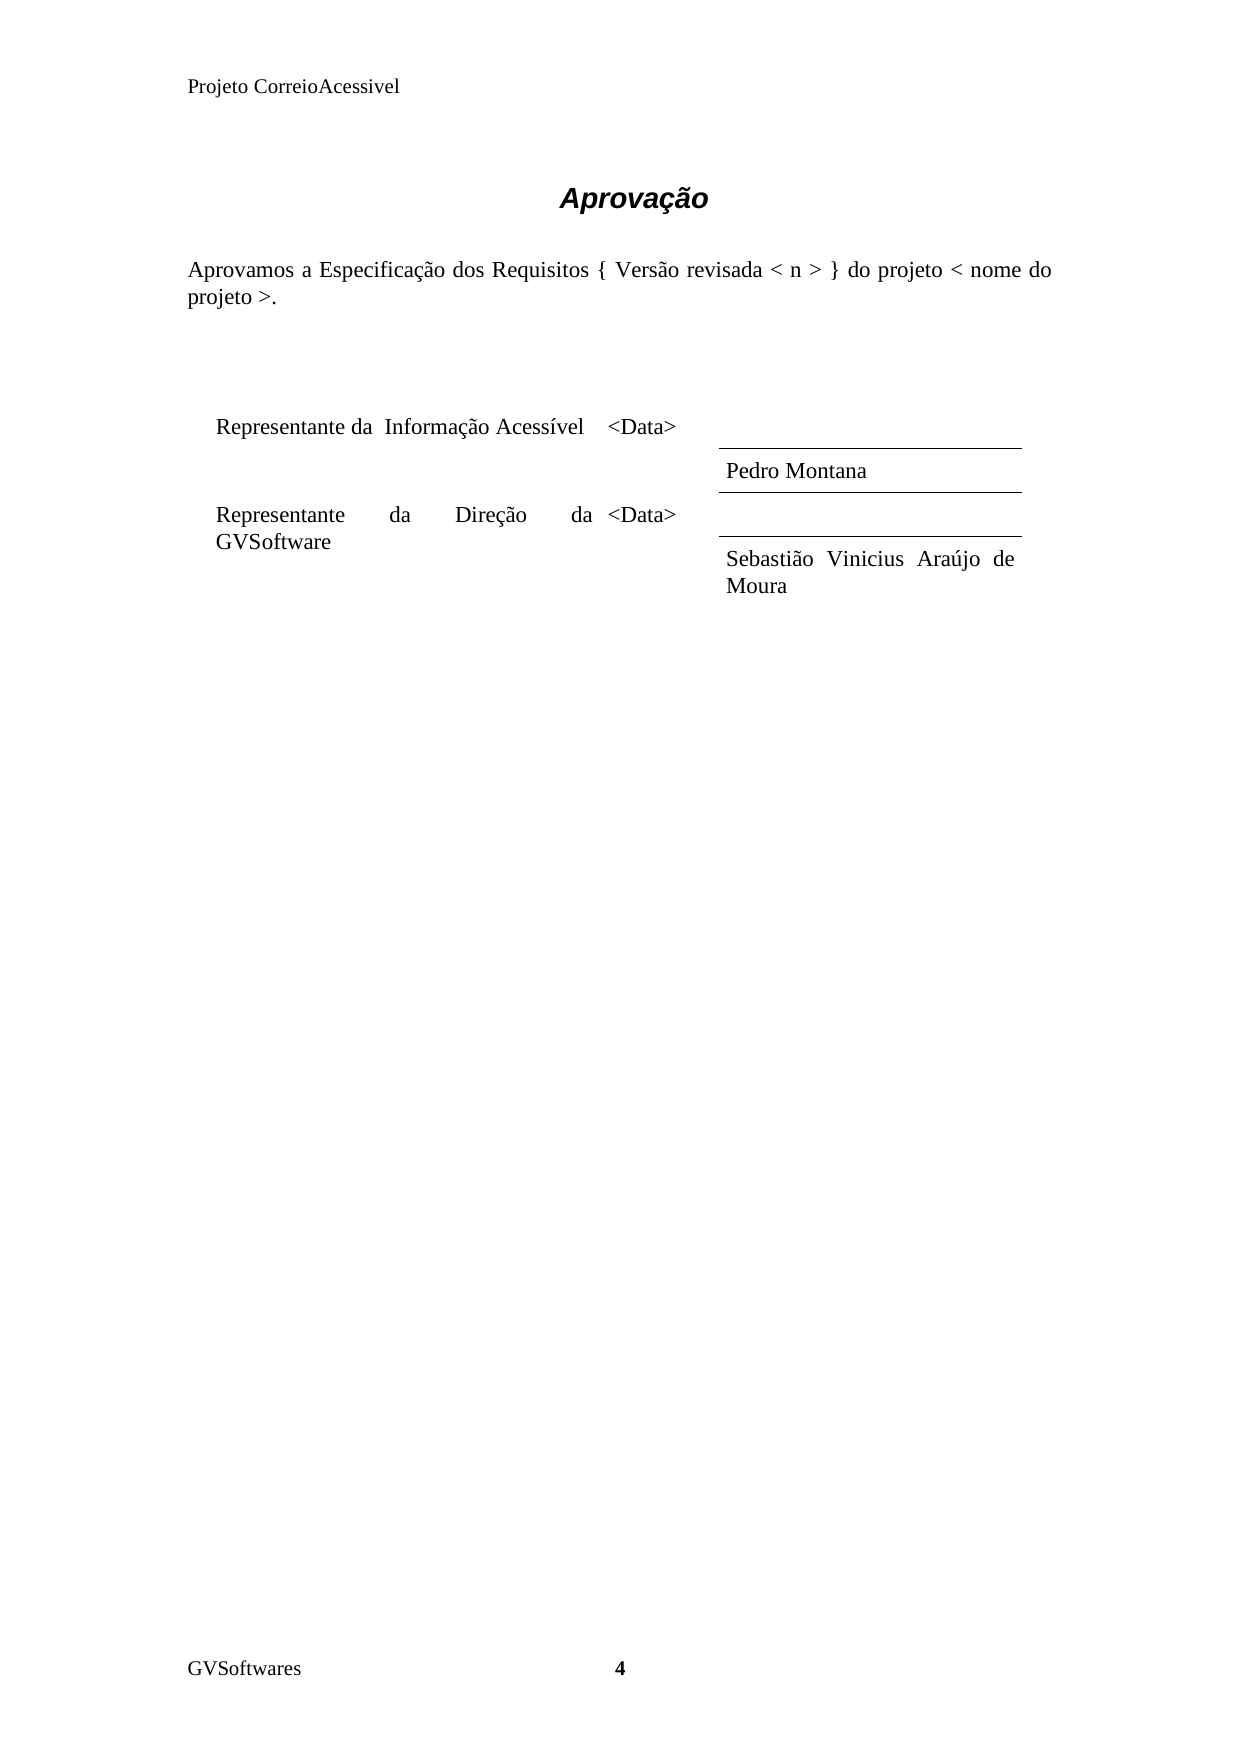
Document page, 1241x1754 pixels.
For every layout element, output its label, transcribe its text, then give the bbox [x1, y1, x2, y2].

table_cell Pedro Montana [719, 449, 1022, 492]
table_cell Sebastião Vinicius Araújo de Moura [719, 537, 1022, 607]
table_header <Data> [600, 404, 718, 492]
text Aprovamos a Especificação dos Requisitos { Versão revisada < n > } do projeto < nome do projeto >. [187, 256, 1053, 309]
table_cell [719, 493, 1022, 536]
text Aprovação [217, 181, 1053, 214]
table_cell Representante da Direção da GVSoftware [208, 492, 600, 607]
table_header Representante da Informação Acessível [208, 404, 600, 492]
table_header [719, 404, 1022, 447]
table_cell <Data> [600, 492, 718, 607]
